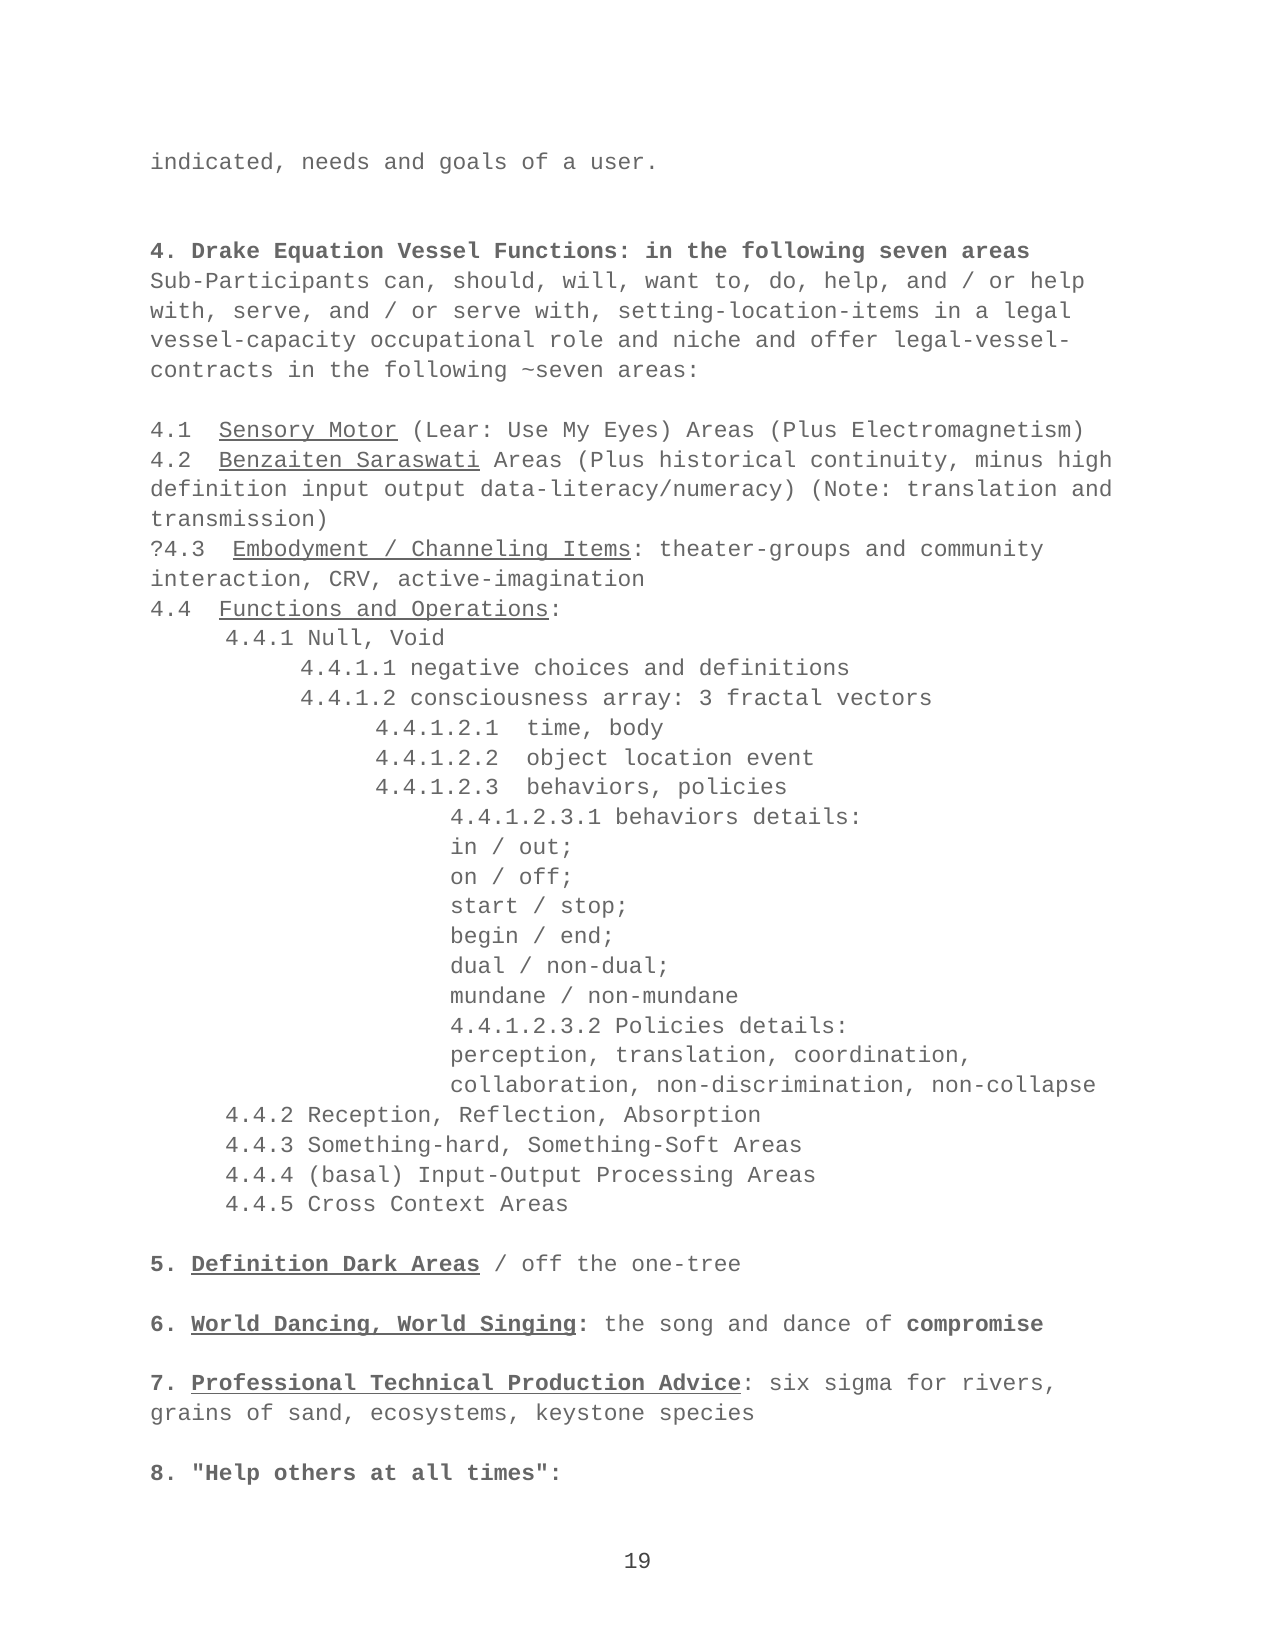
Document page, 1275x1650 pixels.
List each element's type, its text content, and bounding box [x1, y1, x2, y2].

text begin / end; [450, 924, 1125, 951]
text 6. World Dancing, World Singing: the song and dance of compromise [150, 1312, 1125, 1338]
text 4.4.1.2.3.1 behaviors details: [450, 805, 1125, 831]
text 8. "Help others at all times": [150, 1461, 1125, 1487]
text 4. Drake Equation Vessel Functions: in the following seven areas [150, 239, 1125, 265]
text 4.4.5 Cross Context Areas [225, 1193, 1125, 1219]
text 4.1 Sensory Motor (Lear: Use My Eyes) Areas (Plus Electromagnetism) [150, 418, 1125, 444]
text in / out; [450, 835, 1125, 861]
text 4.4 Functions and Operations: [150, 597, 1125, 623]
text 4.2 Benzaiten Saraswati Areas (Plus historical continuity, minus high definition input output data-literacy/numeracy) (Note: translation and transmission) [150, 448, 1125, 533]
text 4.4.1.2 consciousness array: 3 fractal vectors [300, 686, 1125, 712]
text 4.4.4 (basal) Input-Output Processing Areas [225, 1163, 1125, 1189]
text 4.4.1 Null, Void [225, 627, 1125, 653]
text 4.4.1.2.3.2 Policies details: [450, 1014, 1125, 1040]
text start / stop; [450, 895, 1125, 921]
text mundane / non-mundane [450, 984, 1125, 1010]
text 7. Professional Technical Production Advice: six sigma for rivers, grains of sand, ecosystems, keystone species [150, 1371, 1125, 1427]
text on / off; [450, 865, 1125, 891]
text indicated, needs and goals of a user. [150, 150, 1125, 176]
text Sub-Participants can, should, will, want to, do, help, and / or help with, serve, and / or serve with, setting-location-items in a legal vessel-capacity occupational role and niche and offer legal-vessel-contracts in the following ~seven areas: [150, 269, 1125, 384]
text 4.4.1.2.3 behaviors, policies [300, 776, 1125, 802]
text dual / non-dual; [450, 954, 1125, 980]
text 4.4.1.1 negative choices and definitions [300, 656, 1125, 682]
text 4.4.1.2.1 time, body [300, 716, 1125, 742]
text perception, translation, coordination, collaboration, non-discrimination, non-collapse [450, 1044, 1125, 1099]
text 4.4.1.2.2 object location event [300, 746, 1125, 772]
text 4.4.2 Reception, Reflection, Absorption [225, 1103, 1125, 1129]
text 4.4.3 Something-hard, Something-Soft Areas [225, 1133, 1125, 1159]
text 5. Definition Dark Areas / off the one-tree [150, 1252, 1125, 1278]
text ?4.3 Embodyment / Channeling Items: theater-groups and community interaction, CRV, active-imagination [150, 537, 1125, 593]
